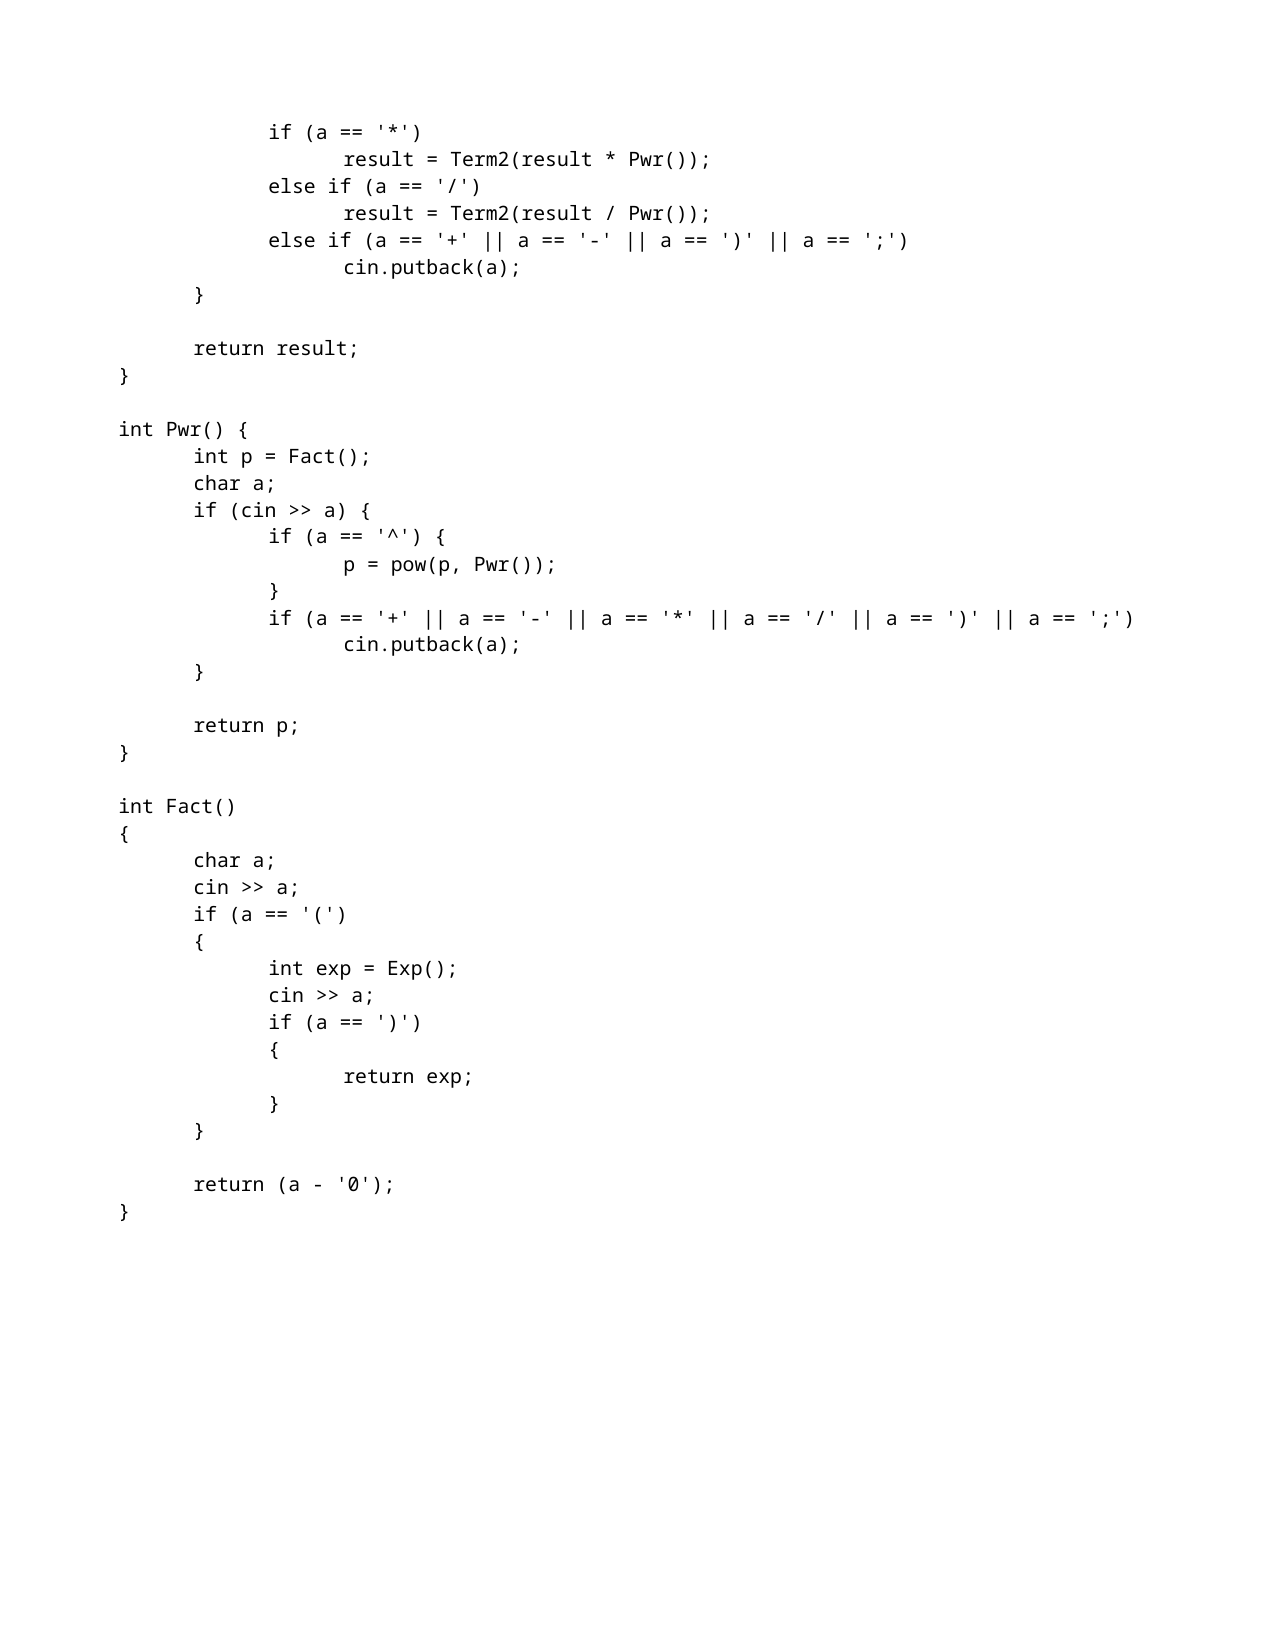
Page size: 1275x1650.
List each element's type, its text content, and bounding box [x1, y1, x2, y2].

text if (a == '^') { [118, 523, 1157, 550]
text int Fact() [118, 793, 1157, 819]
text result = Term2(result / Pwr()); [118, 199, 1157, 226]
text cin.putback(a); [118, 253, 1157, 280]
text } [118, 1197, 1157, 1224]
text if (a == ')') [118, 1008, 1157, 1035]
text } [118, 1089, 1157, 1116]
text else if (a == '/') [118, 172, 1157, 199]
text cin >> a; [118, 873, 1157, 901]
text result = Term2(result * Pwr()); [118, 145, 1157, 172]
text return (a - '0'); [118, 1170, 1157, 1197]
text if (cin >> a) { [118, 496, 1157, 523]
text else if (a == '+' || a == '-' || a == ')' || a == ';') [118, 226, 1157, 253]
text cin.putback(a); [118, 631, 1157, 658]
text } [118, 361, 1157, 388]
text return p; [118, 712, 1157, 739]
text int p = Fact(); [118, 442, 1157, 469]
text { [118, 819, 1157, 847]
text } [118, 739, 1157, 766]
text } [118, 658, 1157, 685]
text char a; [118, 847, 1157, 873]
text char a; [118, 469, 1157, 496]
text p = pow(p, Pwr()); [118, 550, 1157, 577]
text int Pwr() { [118, 415, 1157, 442]
text int exp = Exp(); [118, 954, 1157, 981]
text if (a == '*') [118, 118, 1157, 145]
text cin >> a; [118, 981, 1157, 1008]
text } [118, 1116, 1157, 1143]
text return exp; [118, 1062, 1157, 1089]
text if (a == '+' || a == '-' || a == '*' || a == '/' || a == ')' || a == ';') [118, 604, 1157, 631]
text } [118, 577, 1157, 604]
text } [118, 280, 1157, 307]
text { [118, 927, 1157, 954]
text return result; [118, 334, 1157, 361]
text { [118, 1035, 1157, 1062]
text if (a == '(') [118, 901, 1157, 927]
